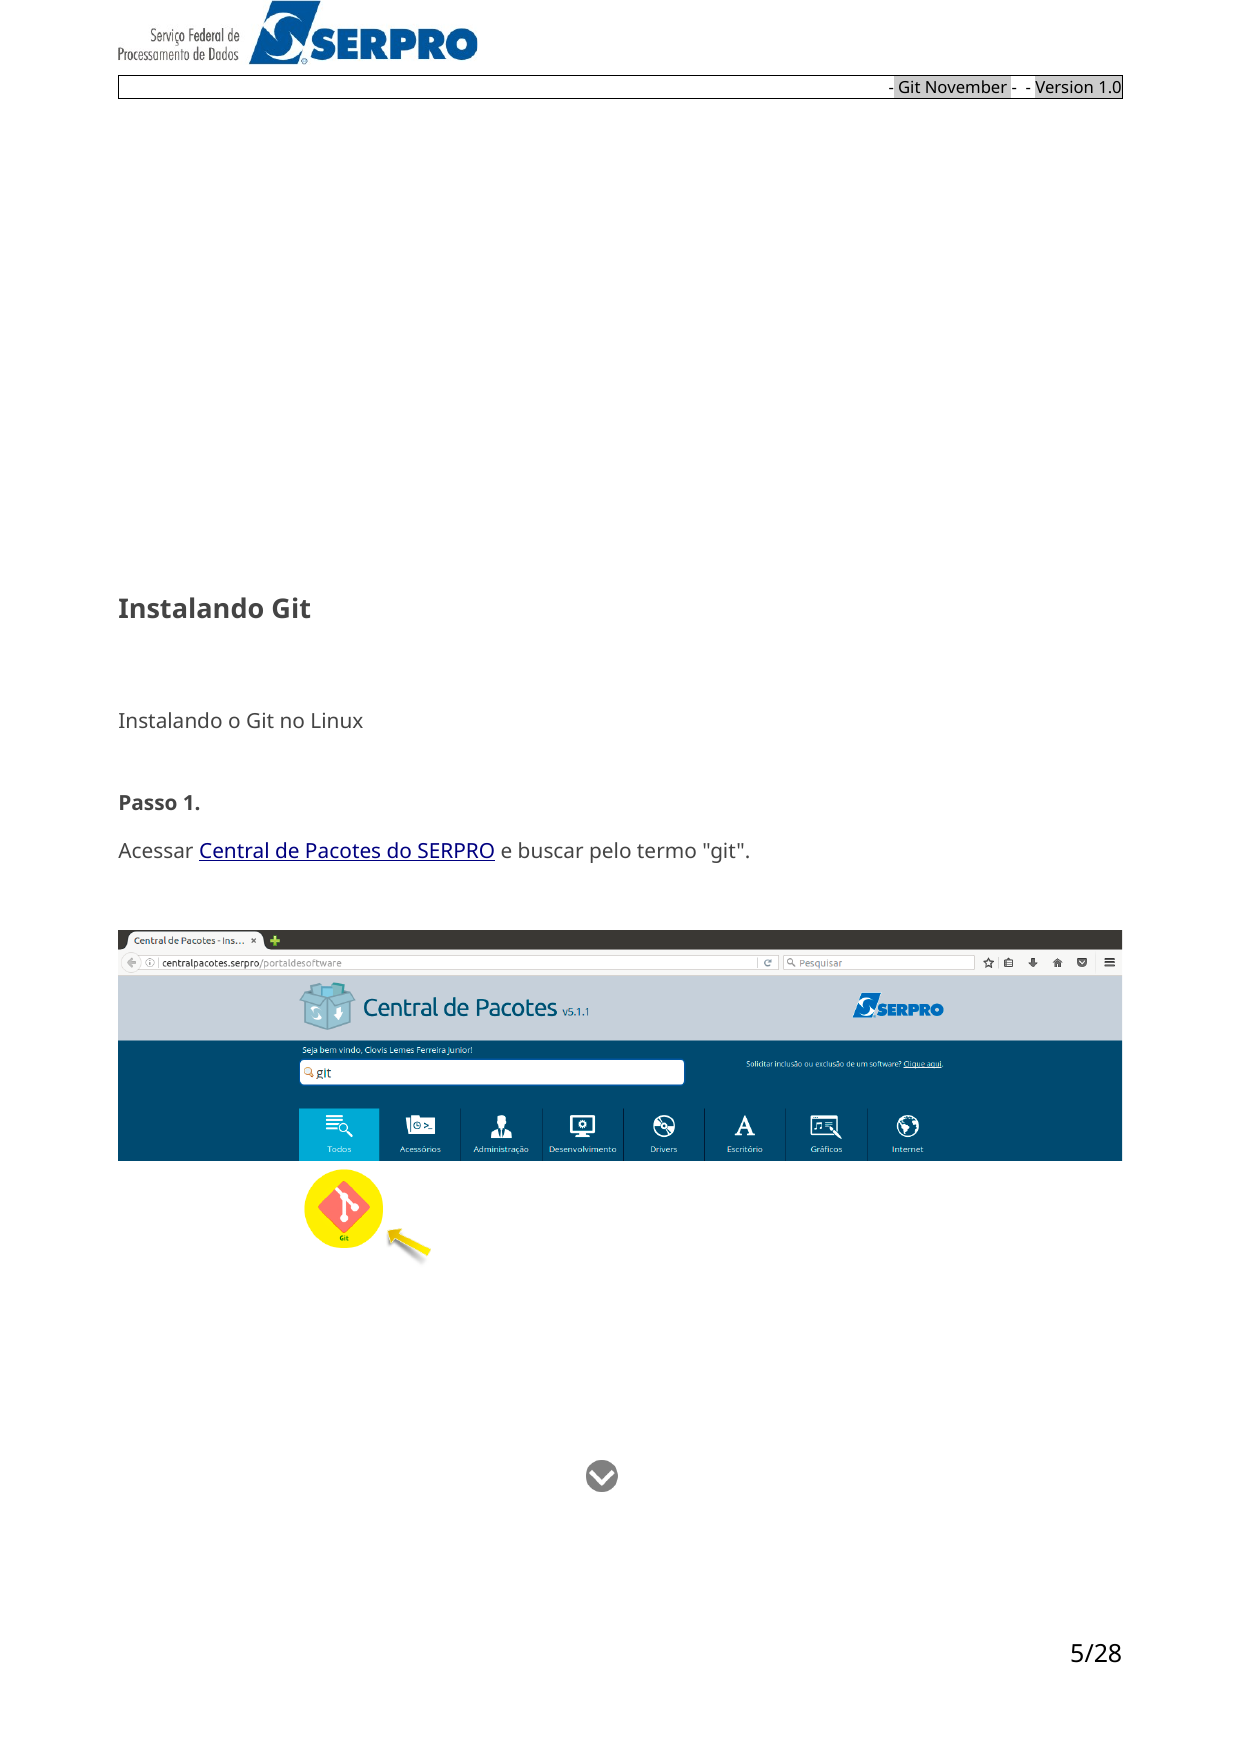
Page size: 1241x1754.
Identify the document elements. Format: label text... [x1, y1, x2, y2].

text Acessar Central de Pacotes do SERPRO e buscar pelo termo "git". [118, 836, 1122, 864]
text Instalando Git [118, 590, 1122, 627]
text Passo 1. [118, 788, 1122, 817]
subtitle Instalando o Git no Linux [118, 707, 1122, 735]
